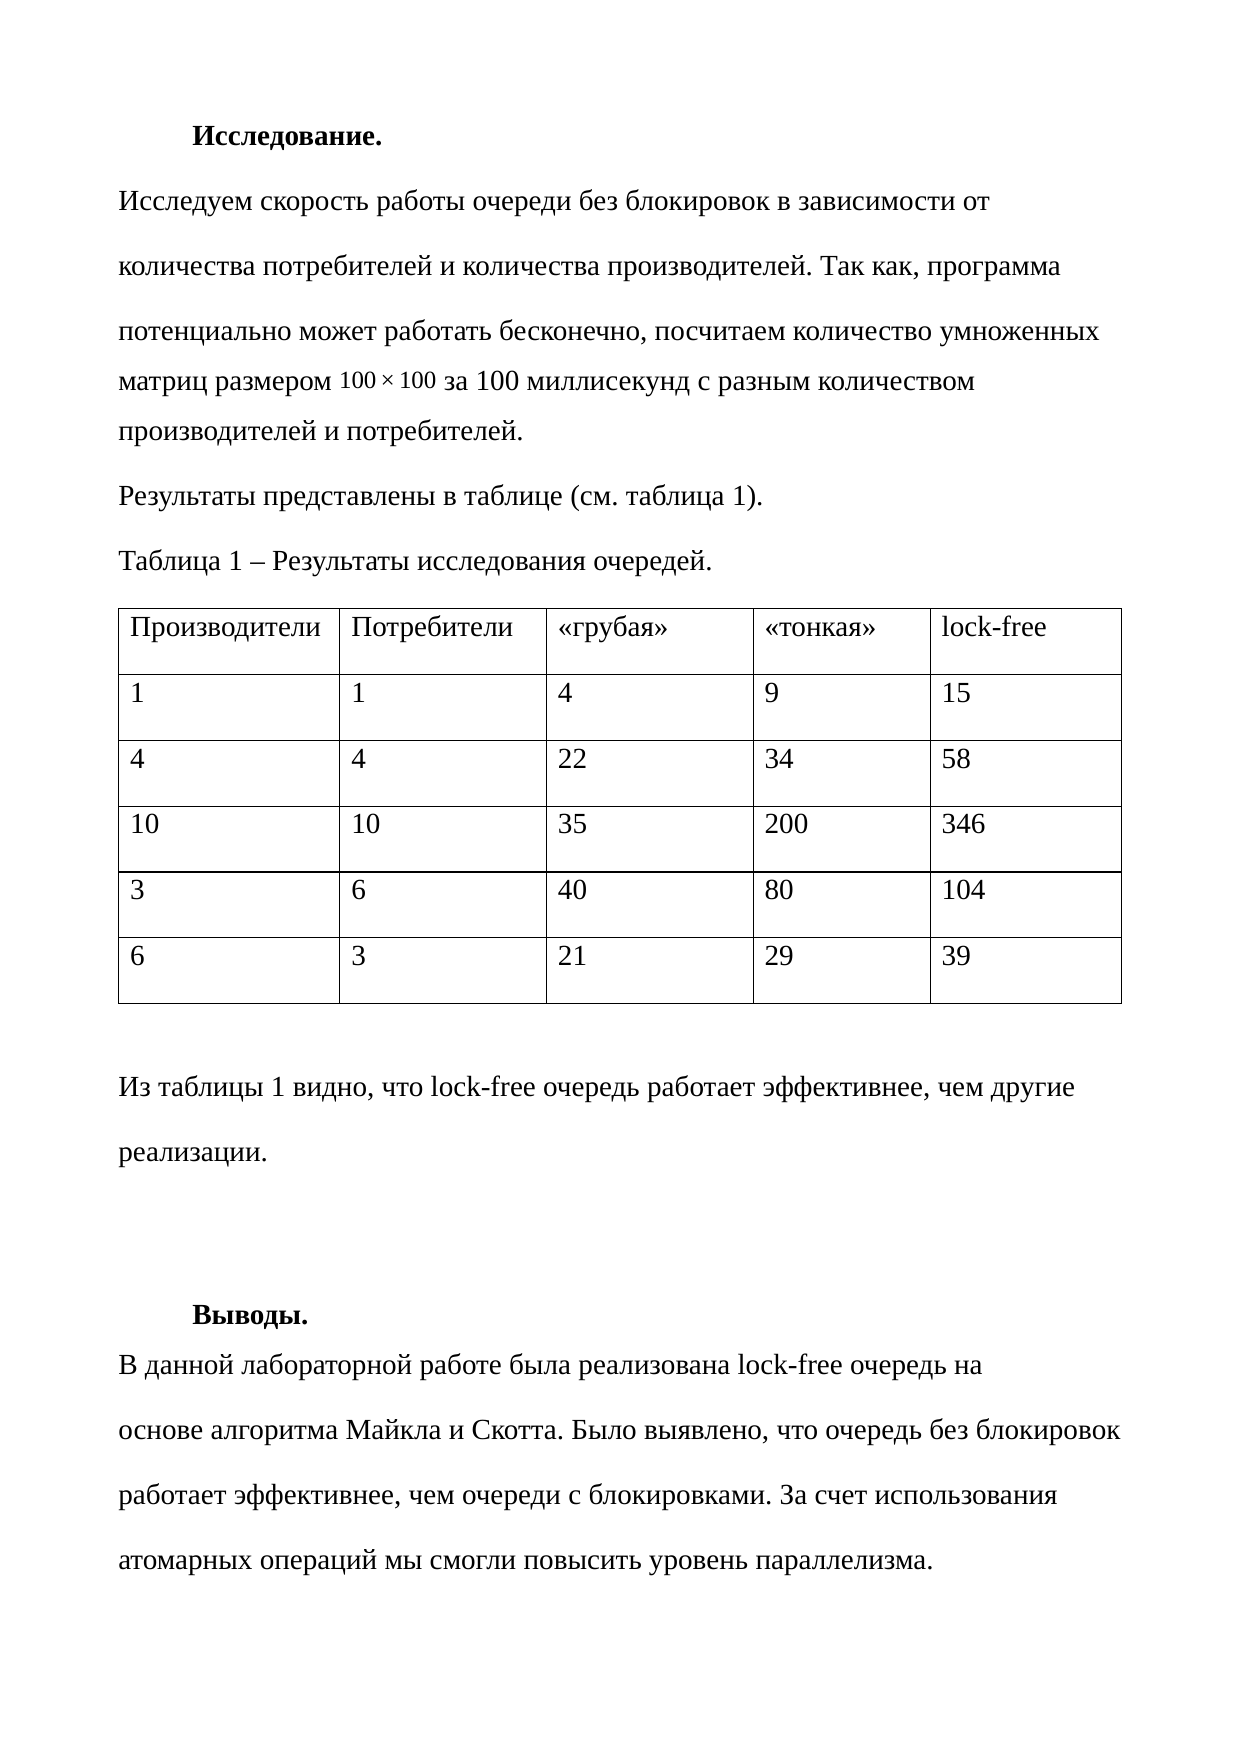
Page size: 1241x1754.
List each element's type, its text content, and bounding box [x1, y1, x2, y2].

table_header lock-free [931, 609, 1121, 674]
text В данной лабораторной работе была реализована lock-free очередь на [118, 1347, 1122, 1381]
table_cell 34 [754, 741, 930, 806]
table_header Производители [119, 609, 339, 674]
table_cell 346 [931, 807, 1121, 871]
table_cell 104 [931, 873, 1121, 937]
text Исследуем скорость работы очереди без блокировок в зависимости от [118, 183, 1122, 217]
table_cell 80 [754, 873, 930, 937]
text Результаты представлены в таблице (см. таблица 1). [118, 478, 1122, 512]
text Исследование. [118, 118, 1122, 152]
table_cell 4 [119, 741, 339, 806]
table_header «тонкая» [754, 609, 930, 674]
table_cell 10 [119, 807, 339, 871]
table_cell 1 [119, 675, 339, 740]
table_cell 3 [340, 938, 546, 1003]
text атомарных операций мы смогли повысить уровень параллелизма. [118, 1542, 1122, 1575]
subtitle Выводы. [118, 1297, 1122, 1330]
table_cell 15 [931, 675, 1121, 740]
table_cell 1 [340, 675, 546, 740]
table_cell 21 [547, 938, 753, 1003]
table_cell 4 [547, 675, 753, 740]
table_cell 40 [547, 873, 753, 937]
text основе алгоритма Майкла и Скотта. Было выявлено, что очередь без блокировок [118, 1412, 1122, 1446]
table_cell 9 [754, 675, 930, 740]
table_header Потребители [340, 609, 546, 674]
table_cell 58 [931, 741, 1121, 806]
table_cell 22 [547, 741, 753, 806]
text количества потребителей и количества производителей. Так как, программа [118, 248, 1122, 281]
table_cell 6 [340, 873, 546, 937]
text потенциально может работать бесконечно, посчитаем количество умноженных матриц размером за 100 миллисекунд с разным количеством производителей и потребителей. [118, 313, 1122, 447]
table_header «грубая» [547, 609, 753, 674]
table_cell 200 [754, 807, 930, 871]
table_cell 4 [340, 741, 546, 806]
table_cell 35 [547, 807, 753, 871]
text реализации. [118, 1134, 1122, 1167]
text Из таблицы 1 видно, что lock-free очередь работает эффективнее, чем другие [118, 1069, 1122, 1103]
table_cell 6 [119, 938, 339, 1003]
table_cell 10 [340, 807, 546, 871]
text Таблица 1 – Результаты исследования очередей. [118, 543, 1122, 577]
text работает эффективнее, чем очереди с блокировками. За счет использования [118, 1477, 1122, 1510]
table_cell 3 [119, 873, 339, 937]
table_cell 29 [754, 938, 930, 1003]
table_cell 39 [931, 938, 1121, 1003]
